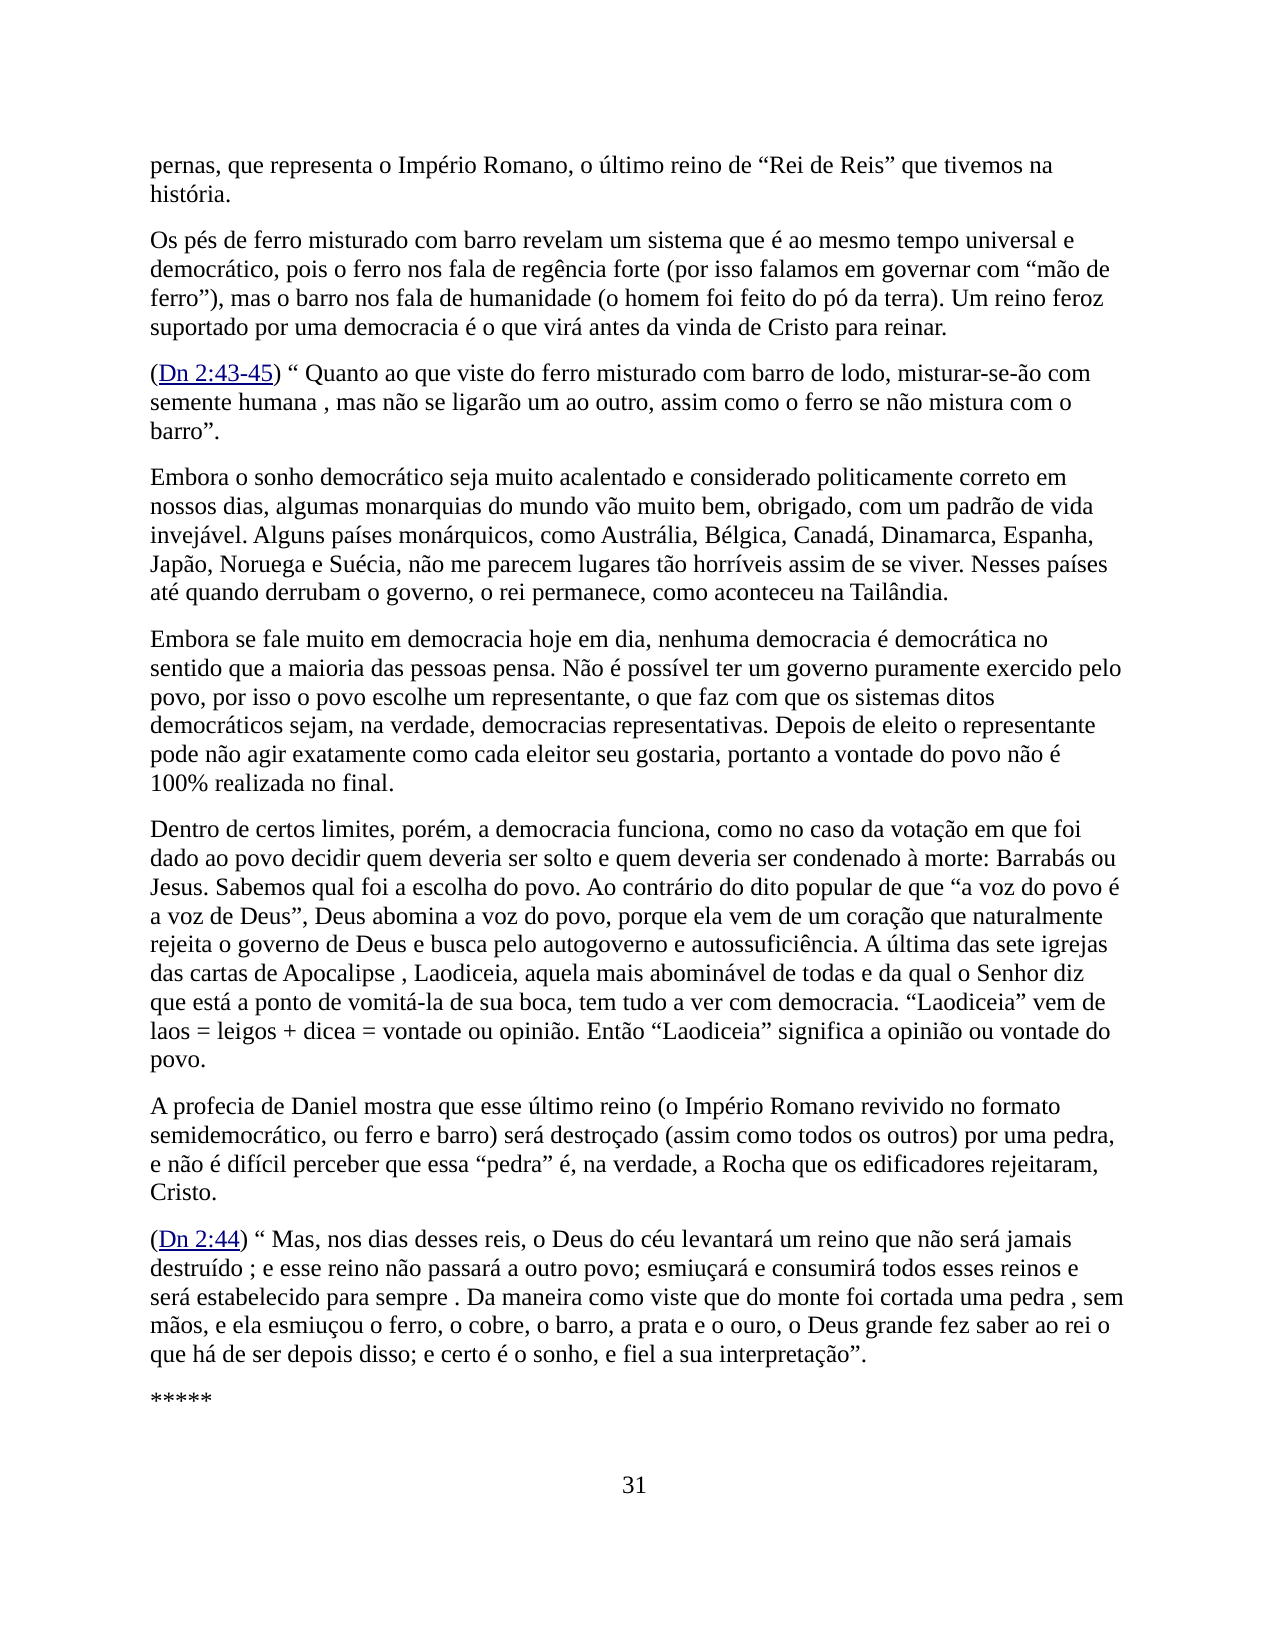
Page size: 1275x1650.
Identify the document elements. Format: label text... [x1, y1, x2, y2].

text Embora se fale muito em democracia hoje em dia, nenhuma democracia é democrática no sentido que a maioria das pessoas pensa. Não é possível ter um governo puramente exercido pelo povo, por isso o povo escolhe um representante, o que faz com que os sistemas ditos democráticos sejam, na verdade, democracias representativas. Depois de eleito o representante pode não agir exatamente como cada eleitor seu gostaria, portanto a vontade do povo não é 100% realizada no final. [150, 624, 1125, 797]
text pernas, que representa o Império Romano, o último reino de “Rei de Reis” que tivemos na história. [150, 150, 1125, 207]
text (Dn 2:43-45) “ Quanto ao que viste do ferro misturado com barro de lodo, misturar-se-ão com semente humana , mas não se ligarão um ao outro, assim como o ferro se não mistura com o barro”. [150, 358, 1125, 444]
text (Dn 2:44) “ Mas, nos dias desses reis, o Deus do céu levantará um reino que não será jamais destruído ; e esse reino não passará a outro povo; esmiuçará e consumirá todos esses reinos e será estabelecido para sempre . Da maneira como viste que do monte foi cortada uma pedra , sem mãos, e ela esmiuçou o ferro, o cobre, o barro, a prata e o ouro, o Deus grande fez saber ao rei o que há de ser depois disso; e certo é o sonho, e fiel a sua interpretação”. [150, 1224, 1125, 1368]
text Os pés de ferro misturado com barro revelam um sistema que é ao mesmo tempo universal e democrático, pois o ferro nos fala de regência forte (por isso falamos em governar com “mão de ferro”), mas o barro nos fala de humanidade (o homem foi feito do pó da terra). Um reino feroz suportado por uma democracia é o que virá antes da vinda de Cristo para reinar. [150, 225, 1125, 340]
text A profecia de Daniel mostra que esse último reino (o Império Romano revivido no formato semidemocrático, ou ferro e barro) será destroçado (assim como todos os outros) por uma pedra, e não é difícil perceber que essa “pedra” é, na verdade, a Rocha que os edificadores rejeitaram, Cristo. [150, 1091, 1125, 1206]
text Embora o sonho democrático seja muito acalentado e considerado politicamente correto em nossos dias, algumas monarquias do mundo vão muito bem, obrigado, com um padrão de vida invejável. Alguns países monárquicos, como Austrália, Bélgica, Canadá, Dinamarca, Espanha, Japão, Noruega e Suécia, não me parecem lugares tão horríveis assim de se viver. Nesses países até quando derrubam o governo, o rei permanece, como aconteceu na Tailândia. [150, 462, 1125, 606]
text ***** [150, 1386, 1125, 1414]
text Dentro de certos limites, porém, a democracia funciona, como no caso da votação em que foi dado ao povo decidir quem deveria ser solto e quem deveria ser condenado à morte: Barrabás ou Jesus. Sabemos qual foi a escolha do povo. Ao contrário do dito popular de que “a voz do povo é a voz de Deus”, Deus abomina a voz do povo, porque ela vem de um coração que naturalmente rejeita o governo de Deus e busca pelo autogoverno e autossuficiência. A última das sete igrejas das cartas de Apocalipse , Laodiceia, aquela mais abominável de todas e da qual o Senhor diz que está a ponto de vomitá-la de sua boca, tem tudo a ver com democracia. “Laodiceia” vem de laos = leigos + dicea = vontade ou opinião. Então “Laodiceia” significa a opinião ou vontade do povo. [150, 814, 1125, 1073]
